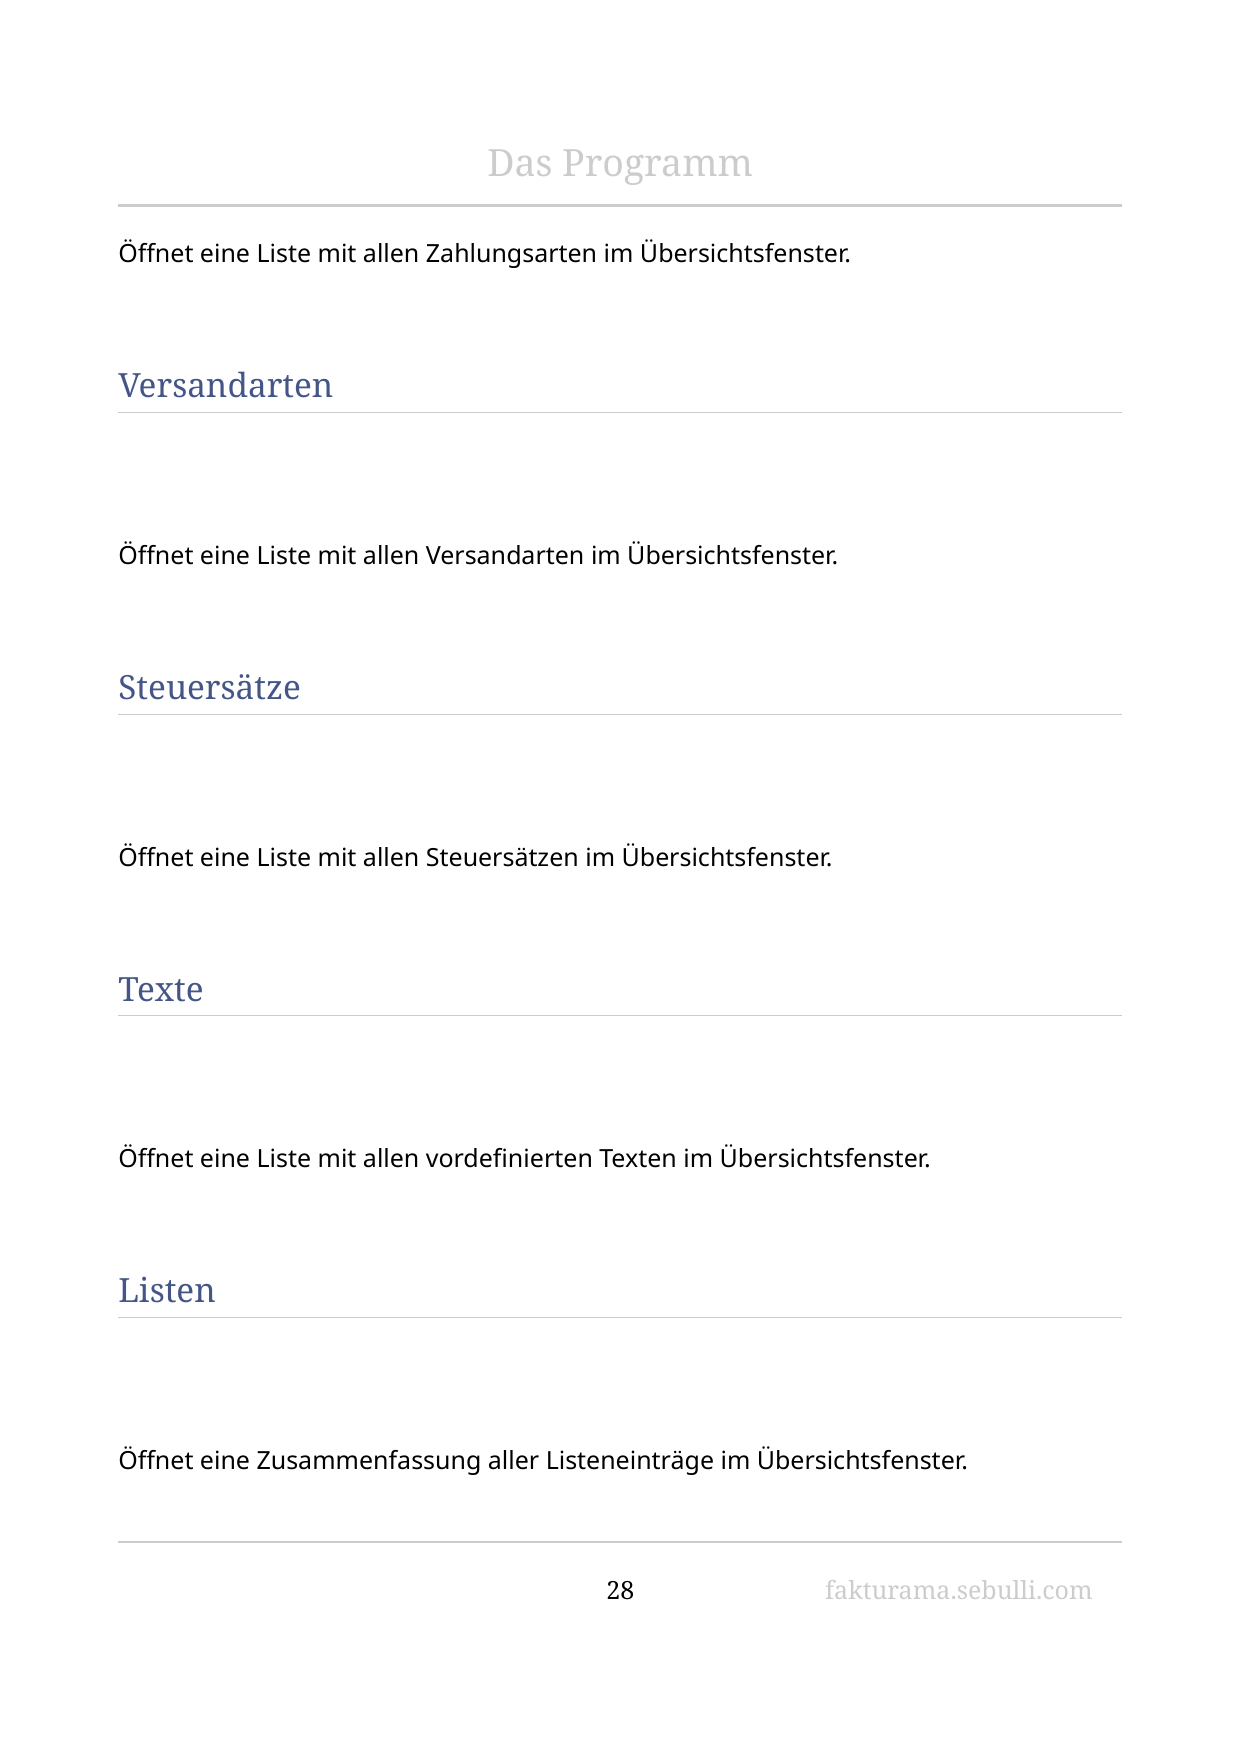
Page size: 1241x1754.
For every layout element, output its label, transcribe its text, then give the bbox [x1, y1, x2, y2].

subtitle Steuersätze [118, 664, 1122, 714]
text Öffnet eine Liste mit allen Zahlungsarten im Übersichtsfenster. [118, 236, 1122, 270]
text Öffnet eine Liste mit allen vordefinierten Texten im Übersichtsfenster. [118, 1141, 1122, 1175]
text Öffnet eine Zusammenfassung aller Listeneinträge im Übersichtsfenster. [118, 1442, 1122, 1476]
subtitle Versandarten [118, 362, 1122, 412]
subtitle Listen [118, 1267, 1122, 1317]
text Öffnet eine Liste mit allen Steuersätzen im Übersichtsfenster. [118, 839, 1122, 873]
subtitle Texte [118, 965, 1122, 1015]
text Öffnet eine Liste mit allen Versandarten im Übersichtsfenster. [118, 538, 1122, 572]
